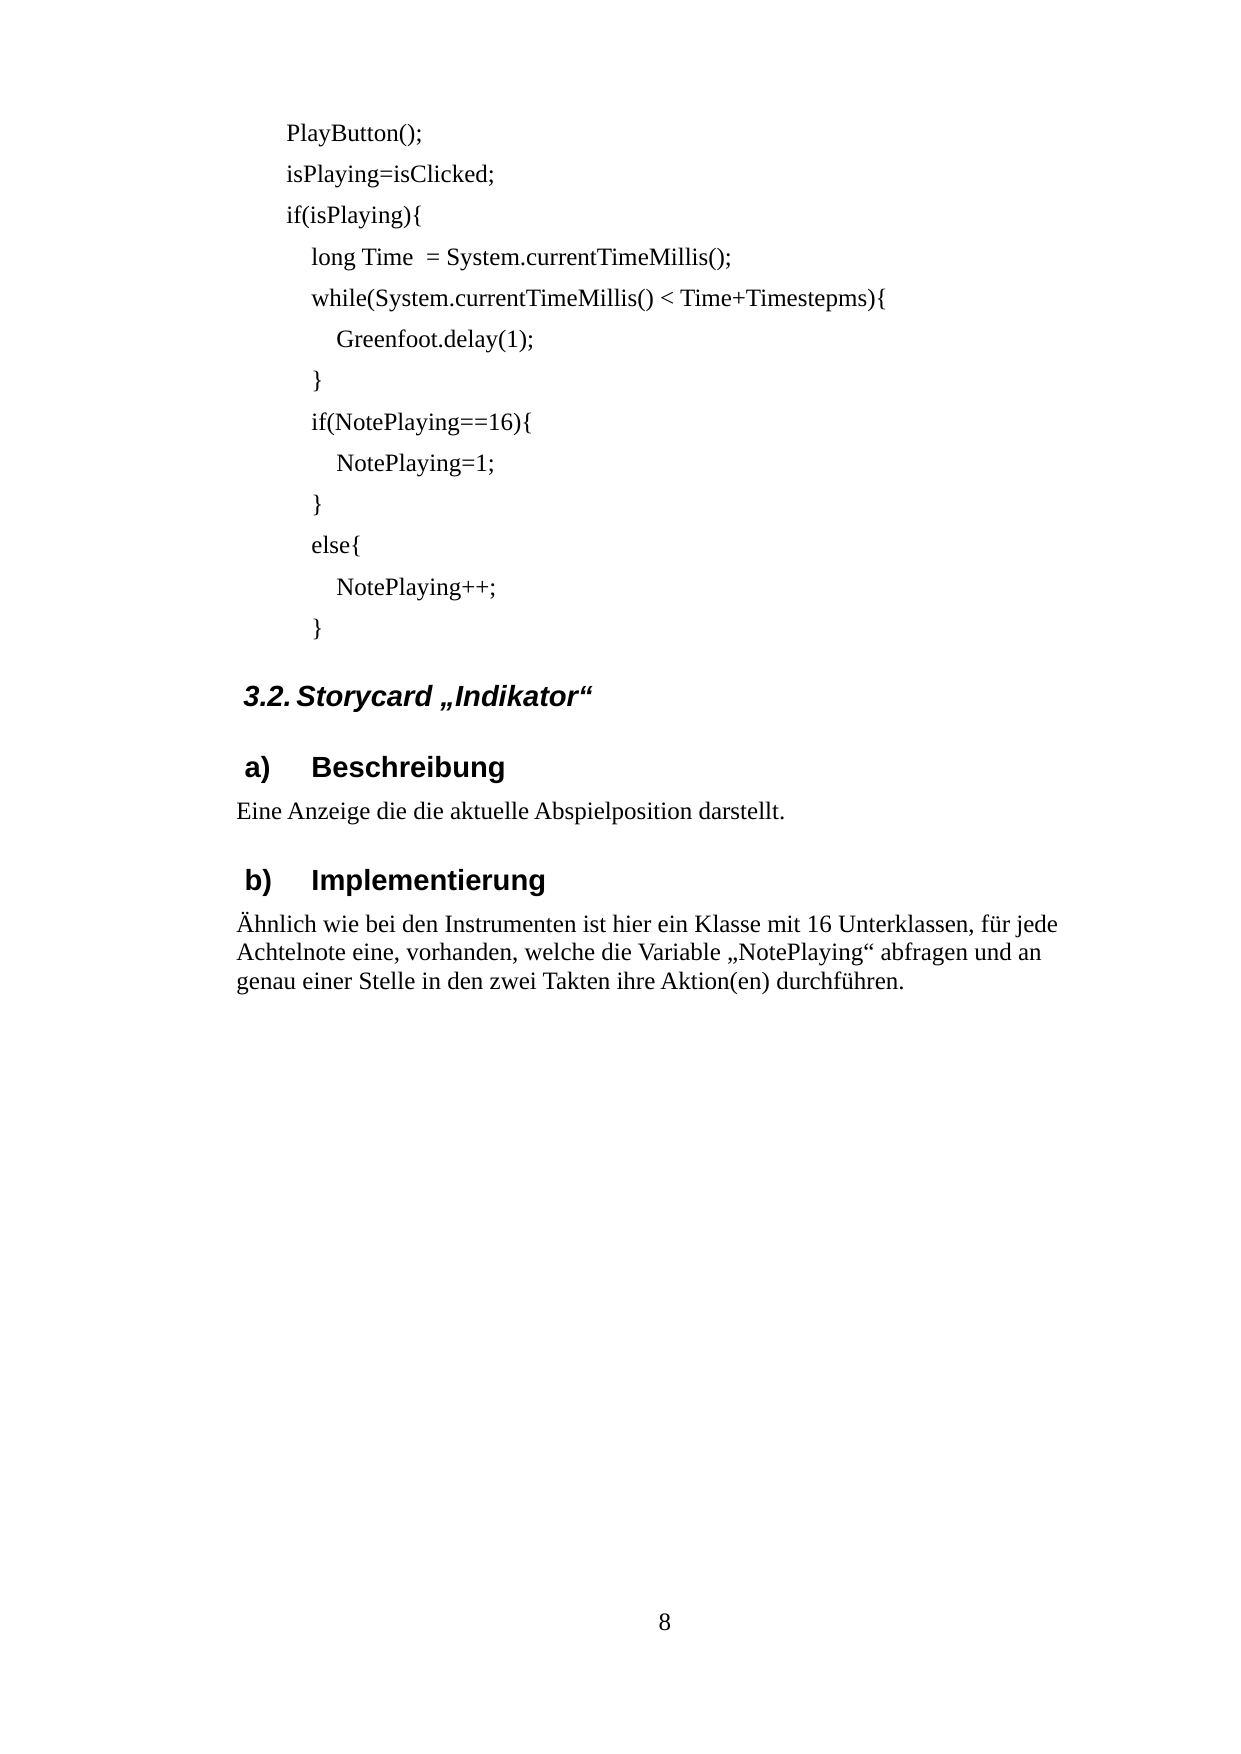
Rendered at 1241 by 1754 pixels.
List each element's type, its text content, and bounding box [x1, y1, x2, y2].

text NotePlaying++; [236, 572, 1093, 601]
text Greenfoot.delay(1); [236, 324, 1093, 353]
subtitle Storycard „Indikator“ [235, 679, 1093, 713]
text } [236, 613, 1093, 642]
text long Time = System.currentTimeMillis(); [236, 242, 1093, 271]
text } [236, 489, 1093, 518]
text Ähnlich wie bei den Instrumenten ist hier ein Klasse mit 16 Unterklassen, für jede Achtelnote eine, vorhanden, welche die Variable „NotePlaying“ abfragen und an genau einer Stelle in den zwei Takten ihre Aktion(en) durchführen. [236, 909, 1093, 995]
text if(NotePlaying==16){ [236, 407, 1093, 436]
text else{ [236, 531, 1093, 559]
text while(System.currentTimeMillis() < Time+Timestepms){ [236, 283, 1093, 312]
text isPlaying=isClicked; [236, 159, 1093, 188]
text } [236, 366, 1093, 394]
text if(isPlaying){ [236, 201, 1093, 229]
subtitle Implementierung [236, 863, 1093, 896]
text PlayButton(); [236, 118, 1093, 147]
subtitle Beschreibung [236, 750, 1093, 784]
text NotePlaying=1; [236, 448, 1093, 477]
text Eine Anzeige die die aktuelle Abspielposition darstellt. [236, 796, 1093, 825]
